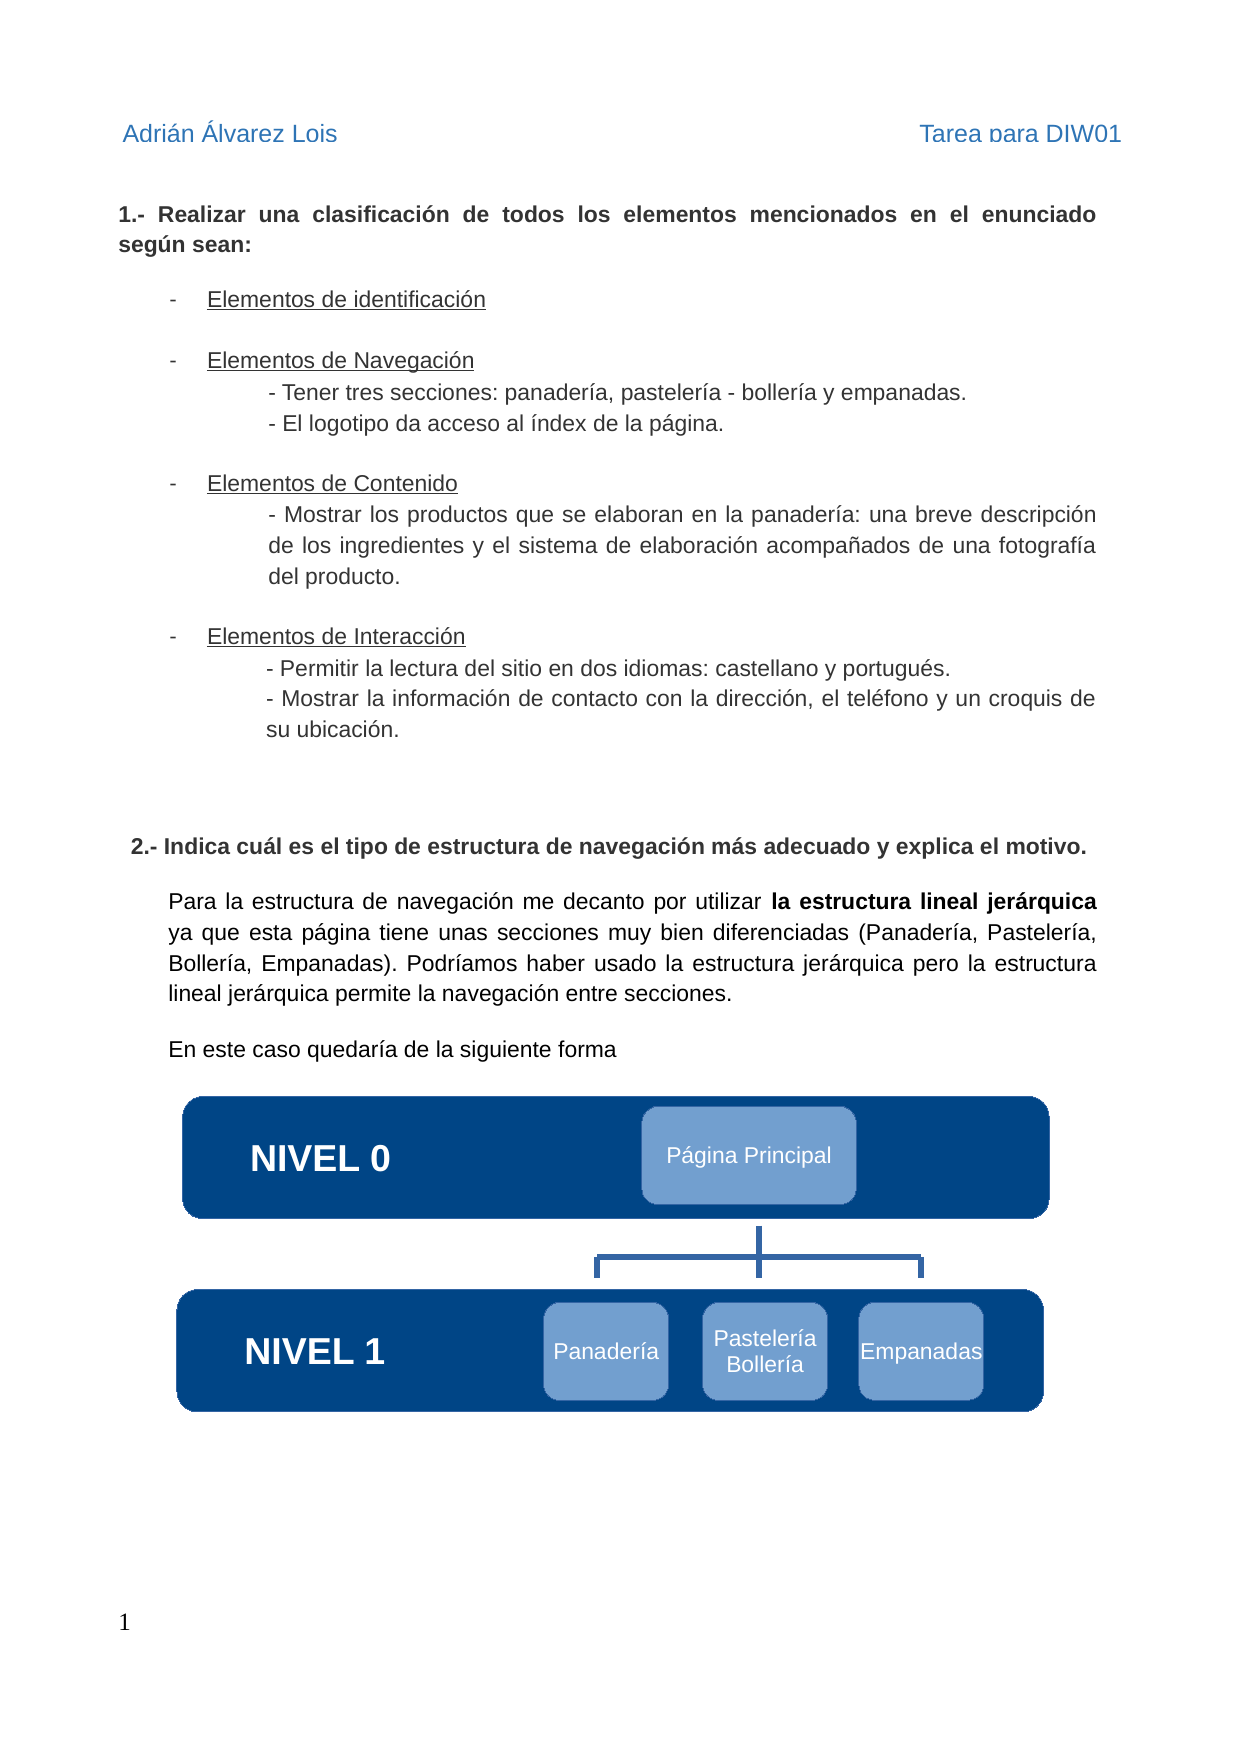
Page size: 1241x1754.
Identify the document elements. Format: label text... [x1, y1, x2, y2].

text Para la estructura de navegación me decanto por utilizar la estructura lineal jerárquica ya que esta página tiene unas secciones muy bien diferenciadas (Panadería, Pastelería, Bollería, Empanadas). Podríamos haber usado la estructura jerárquica pero la estructura lineal jerárquica permite la navegación entre secciones. [168, 884, 1097, 1006]
list Elementos de Navegación [169, 344, 1097, 374]
list - El logotipo da acceso al índex de la página. [231, 405, 1097, 436]
list Elementos de identificación [169, 283, 1097, 313]
list - Mostrar los productos que se elaboran en la panadería: una breve descripción de los ingredientes y el sistema de elaboración acompañados de una fotografía del producto. [231, 497, 1097, 589]
text En este caso quedaría de la siguiente forma [168, 1031, 1097, 1062]
list Elementos de Contenido [169, 466, 1097, 497]
list 1.- Realizar una clasificación de todos los elementos mencionados en el enunciado según sean: [118, 196, 1097, 258]
list Elementos de Interacción [169, 619, 1097, 650]
list - Permitir la lectura del sitio en dos idiomas: castellano y portugués. [228, 650, 1097, 681]
list - Mostrar la información de contacto con la dirección, el teléfono y un croquis de su ubicación. [228, 681, 1097, 742]
list - Tener tres secciones: panadería, pastelería - bollería y empanadas. [231, 374, 1097, 405]
list 2.- Indica cuál es el tipo de estructura de navegación más adecuado y explica el motivo. [131, 828, 1097, 859]
